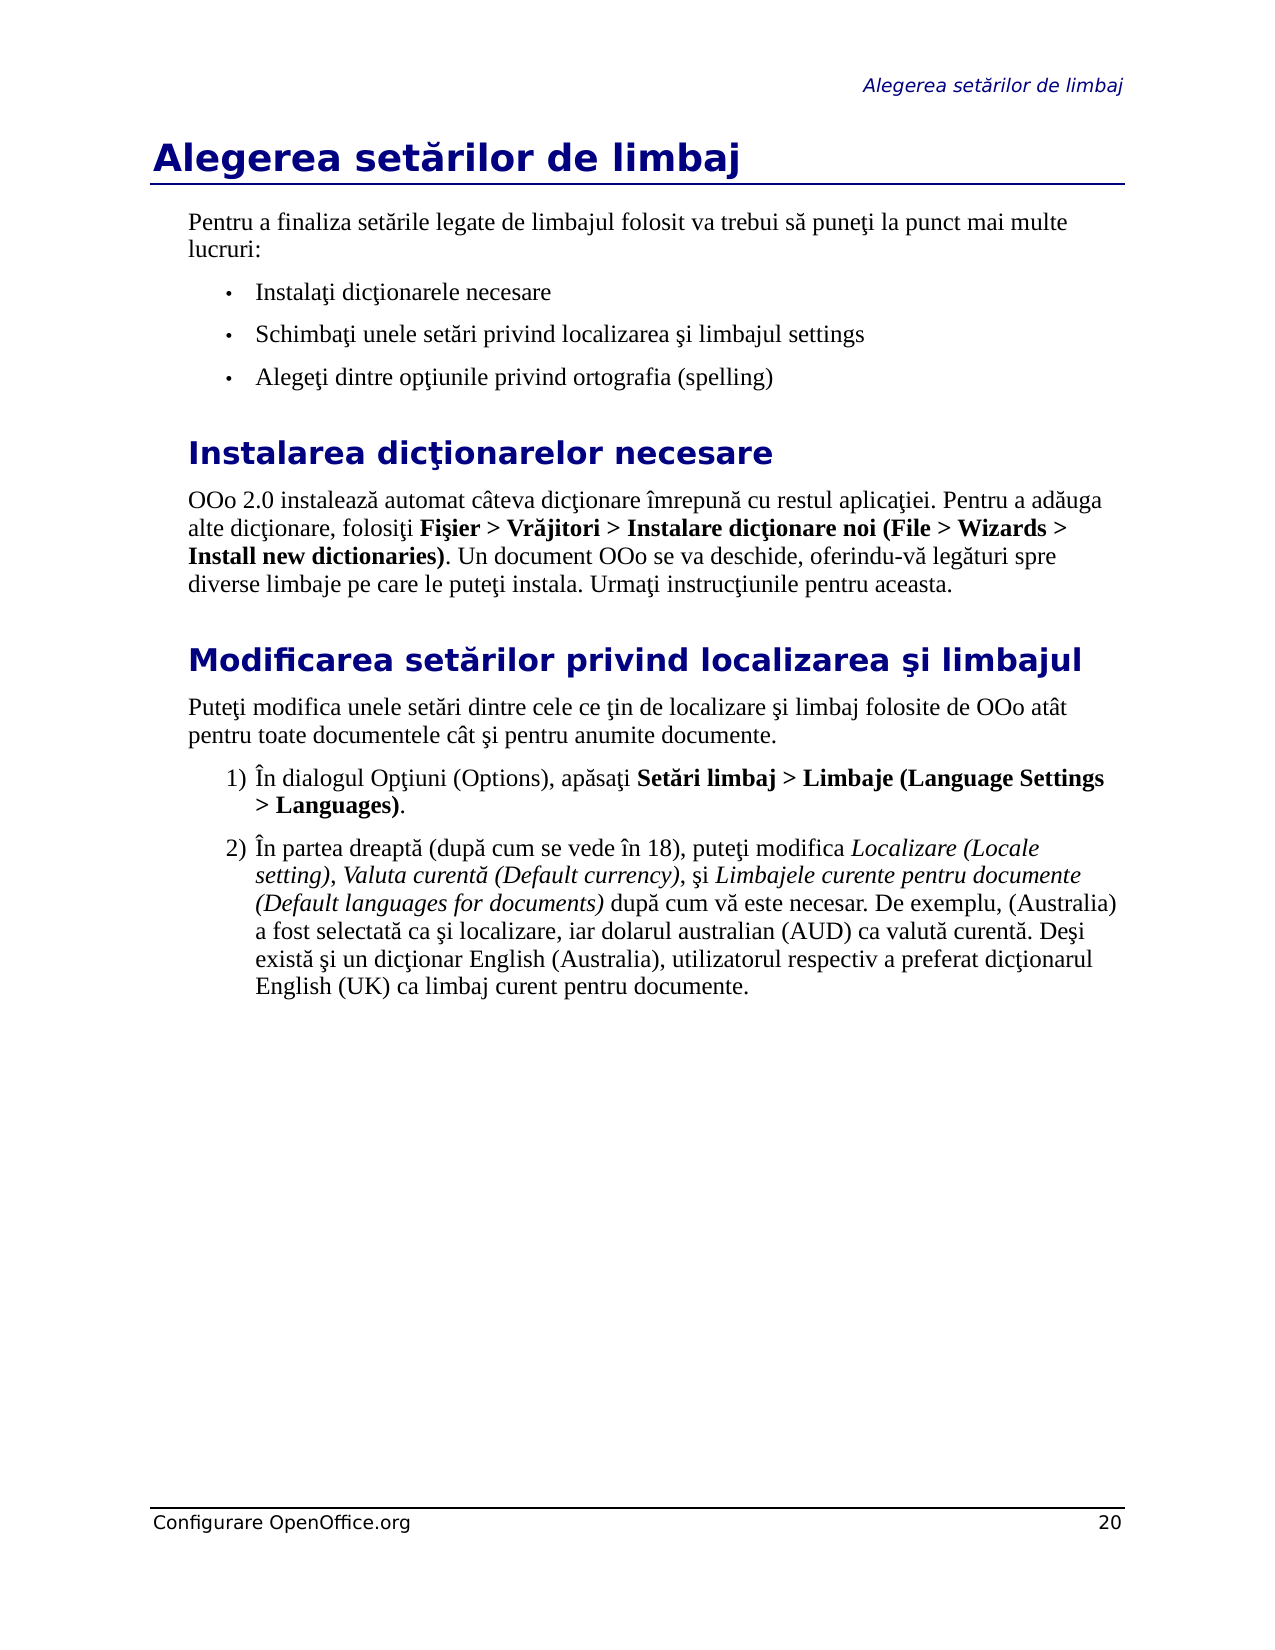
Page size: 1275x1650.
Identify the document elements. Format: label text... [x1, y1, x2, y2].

text Pentru a finaliza setările legate de limbajul folosit va trebui să puneţi la punct mai multe lucruri: [188, 208, 1125, 263]
subtitle Alegerea setărilor de limbaj [150, 134, 1125, 183]
subtitle Modificarea setărilor privind localizarea şi limbajul [188, 642, 1125, 679]
text Puteţi modifica unele setări dintre cele ce ţin de localizare şi limbaj folosite de OOo atât pentru toate documentele cât şi pentru anumite documente. [188, 693, 1125, 749]
list Alegeţi dintre opţiunile privind ortografia (spelling) [226, 363, 1125, 391]
list Schimbaţi unele setări privind localizarea şi limbajul settings [226, 321, 1125, 348]
list În dialogul Opţiuni (Options), apăsaţi Setări limbaj > Limbaje (Language Settings > Languages). [226, 764, 1125, 819]
subtitle Instalarea dicţionarelor necesare [188, 436, 1125, 472]
list În partea dreaptă (după cum se vede în Imaginea 18), puteţi modifica Localizare (Locale setting), Valuta curentă (Default currency), şi Limbajele curente pentru documente (Default languages for documents) după cum vă este necesar. De exemplu, (Australia) a fost selectată ca şi localizare, iar dolarul australian (AUD) ca valută curentă. Deşi există şi un dicţionar English (Australia), utilizatorul respectiv a preferat dicţionarul English (UK) ca limbaj curent pentru documente. [226, 834, 1125, 1000]
text OOo 2.0 instalează automat câteva dicţionare îmrepună cu restul aplicaţiei. Pentru a adăuga alte dicţionare, folosiţi Fişier > Vrăjitori > Instalare dicţionare noi (File > Wizards > Install new dictionaries). Un document OOo se va deschide, oferindu-vă legături spre diverse limbaje pe care le puteţi instala. Urmaţi instrucţiunile pentru aceasta. [188, 487, 1125, 597]
list Instalaţi dicţionarele necesare [226, 278, 1125, 306]
